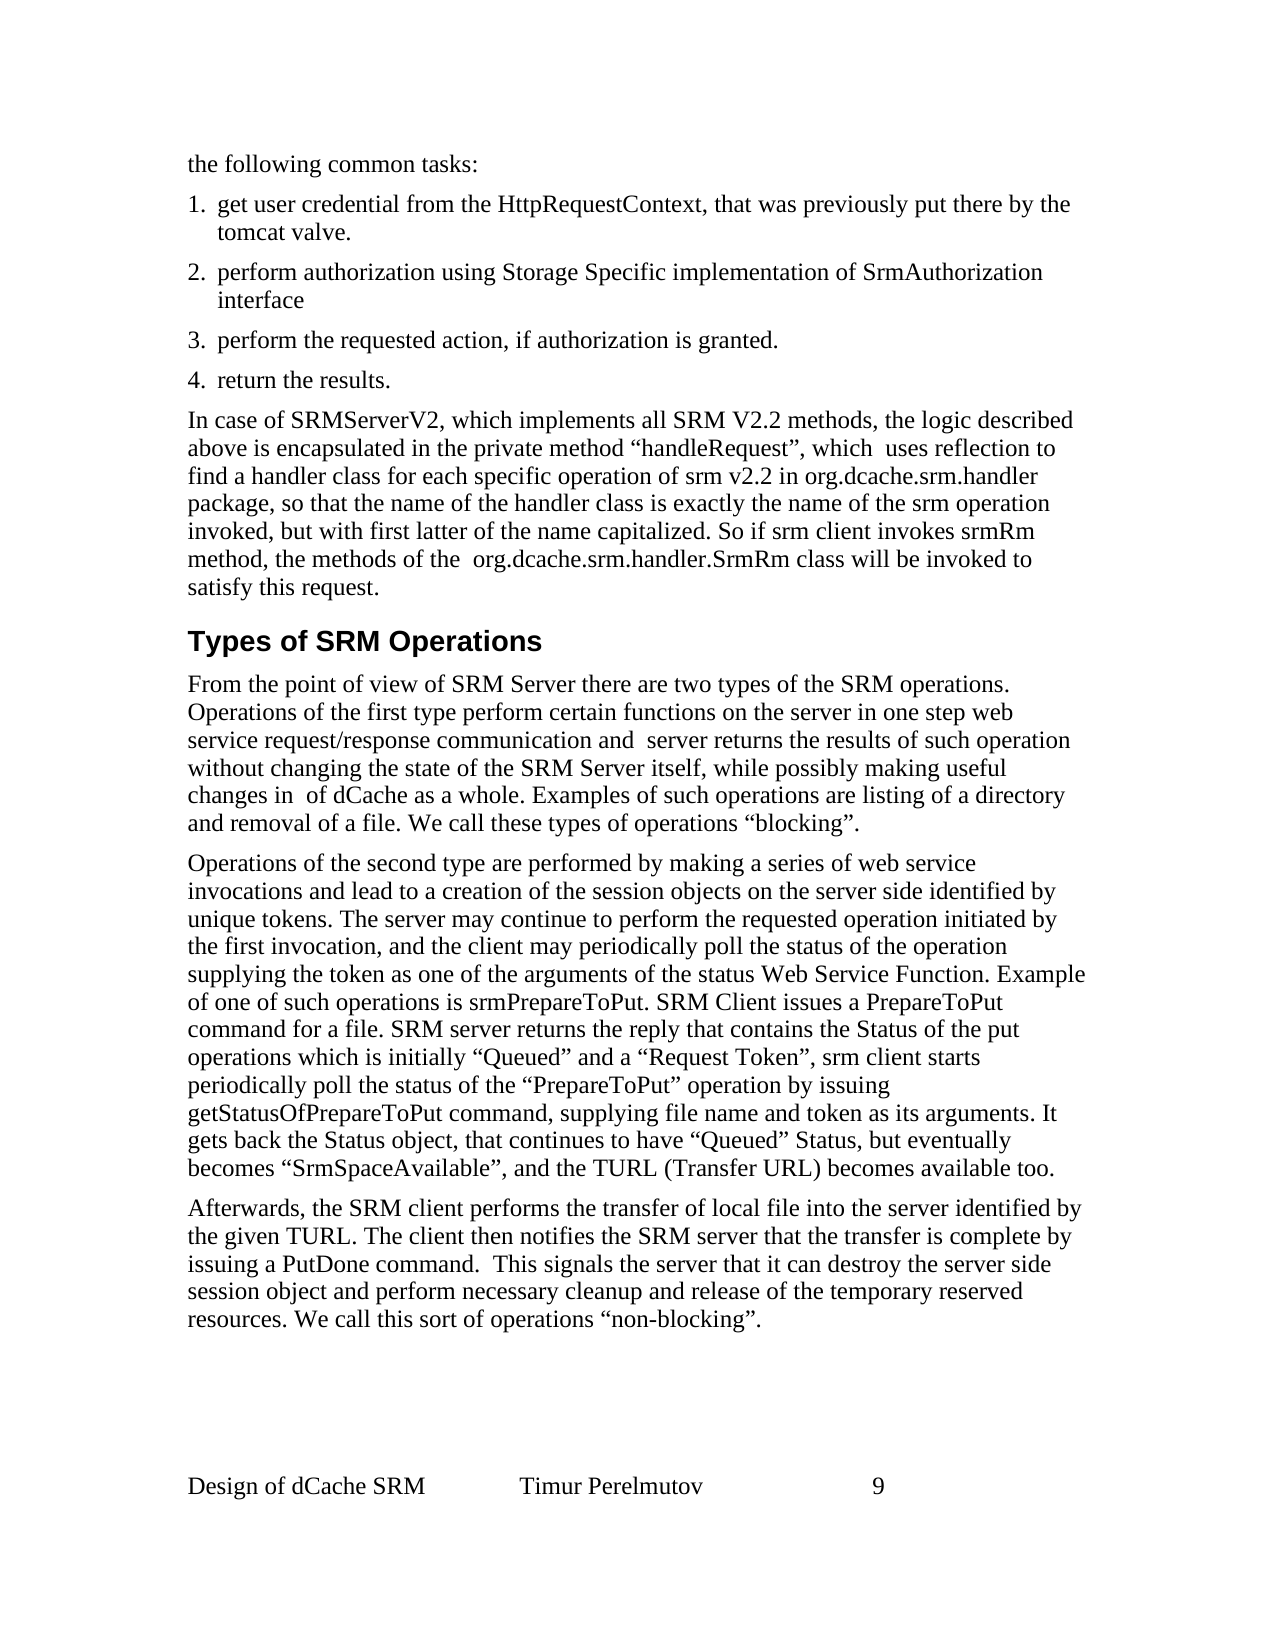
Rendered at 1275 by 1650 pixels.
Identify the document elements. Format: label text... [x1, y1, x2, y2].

text From the point of view of SRM Server there are two types of the SRM operations. Operations of the first type perform certain functions on the server in one step web service request/response communication and server returns the results of such operation without changing the state of the SRM Server itself, while possibly making useful changes in of dCache as a whole. Examples of such operations are listing of a directory and removal of a file. We call these types of operations “blocking”. [187, 671, 1087, 837]
text Operations of the second type are performed by making a series of web service invocations and lead to a creation of the session objects on the server side identified by unique tokens. The server may continue to perform the requested operation initiated by the first invocation, and the client may periodically poll the status of the operation supplying the token as one of the arguments of the status Web Service Function. Example of one of such operations is srmPrepareToPut. SRM Client issues a PrepareToPut command for a file. SRM server returns the reply that contains the Status of the put operations which is initially “Queued” and a “Request Token”, srm client starts periodically poll the status of the “PrepareToPut” operation by issuing getStatusOfPrepareToPut command, supplying file name and token as its arguments. It gets back the Status object, that continues to have “Queued” Status, but eventually becomes “SrmSpaceAvailable”, and the TURL (Transfer URL) becomes available too. [187, 849, 1087, 1182]
list get user credential from the HttpRequestContext, that was previously put there by the tomcat valve. [187, 190, 1087, 246]
list return the results. [187, 366, 1087, 394]
text In case of SRMServerV2, which implements all SRM V2.2 methods, the logic described above is encapsulated in the private method “handleRequest”, which uses reflection to find a handler class for each specific operation of srm v2.2 in org.dcache.srm.handler package, so that the name of the handler class is exactly the name of the srm operation invoked, but with first latter of the name capitalized. So if srm client invokes srmRm method, the methods of the org.dcache.srm.handler.SrmRm class will be invoked to satisfy this request. [187, 406, 1087, 600]
text Afterwards, the SRM client performs the transfer of local file into the server identified by the given TURL. The client then notifies the SRM server that the transfer is complete by issuing a PutDone command. This signals the server that it can destroy the server side session object and perform necessary cleanup and release of the temporary reserved resources. We call this sort of operations “non-blocking”. [187, 1194, 1087, 1333]
text the following common tasks: [187, 150, 1087, 178]
subtitle Types of SRM Operations [187, 625, 1087, 658]
list perform authorization using Storage Specific implementation of SrmAuthorization interface [187, 258, 1087, 313]
list perform the requested action, if authorization is granted. [187, 326, 1087, 354]
